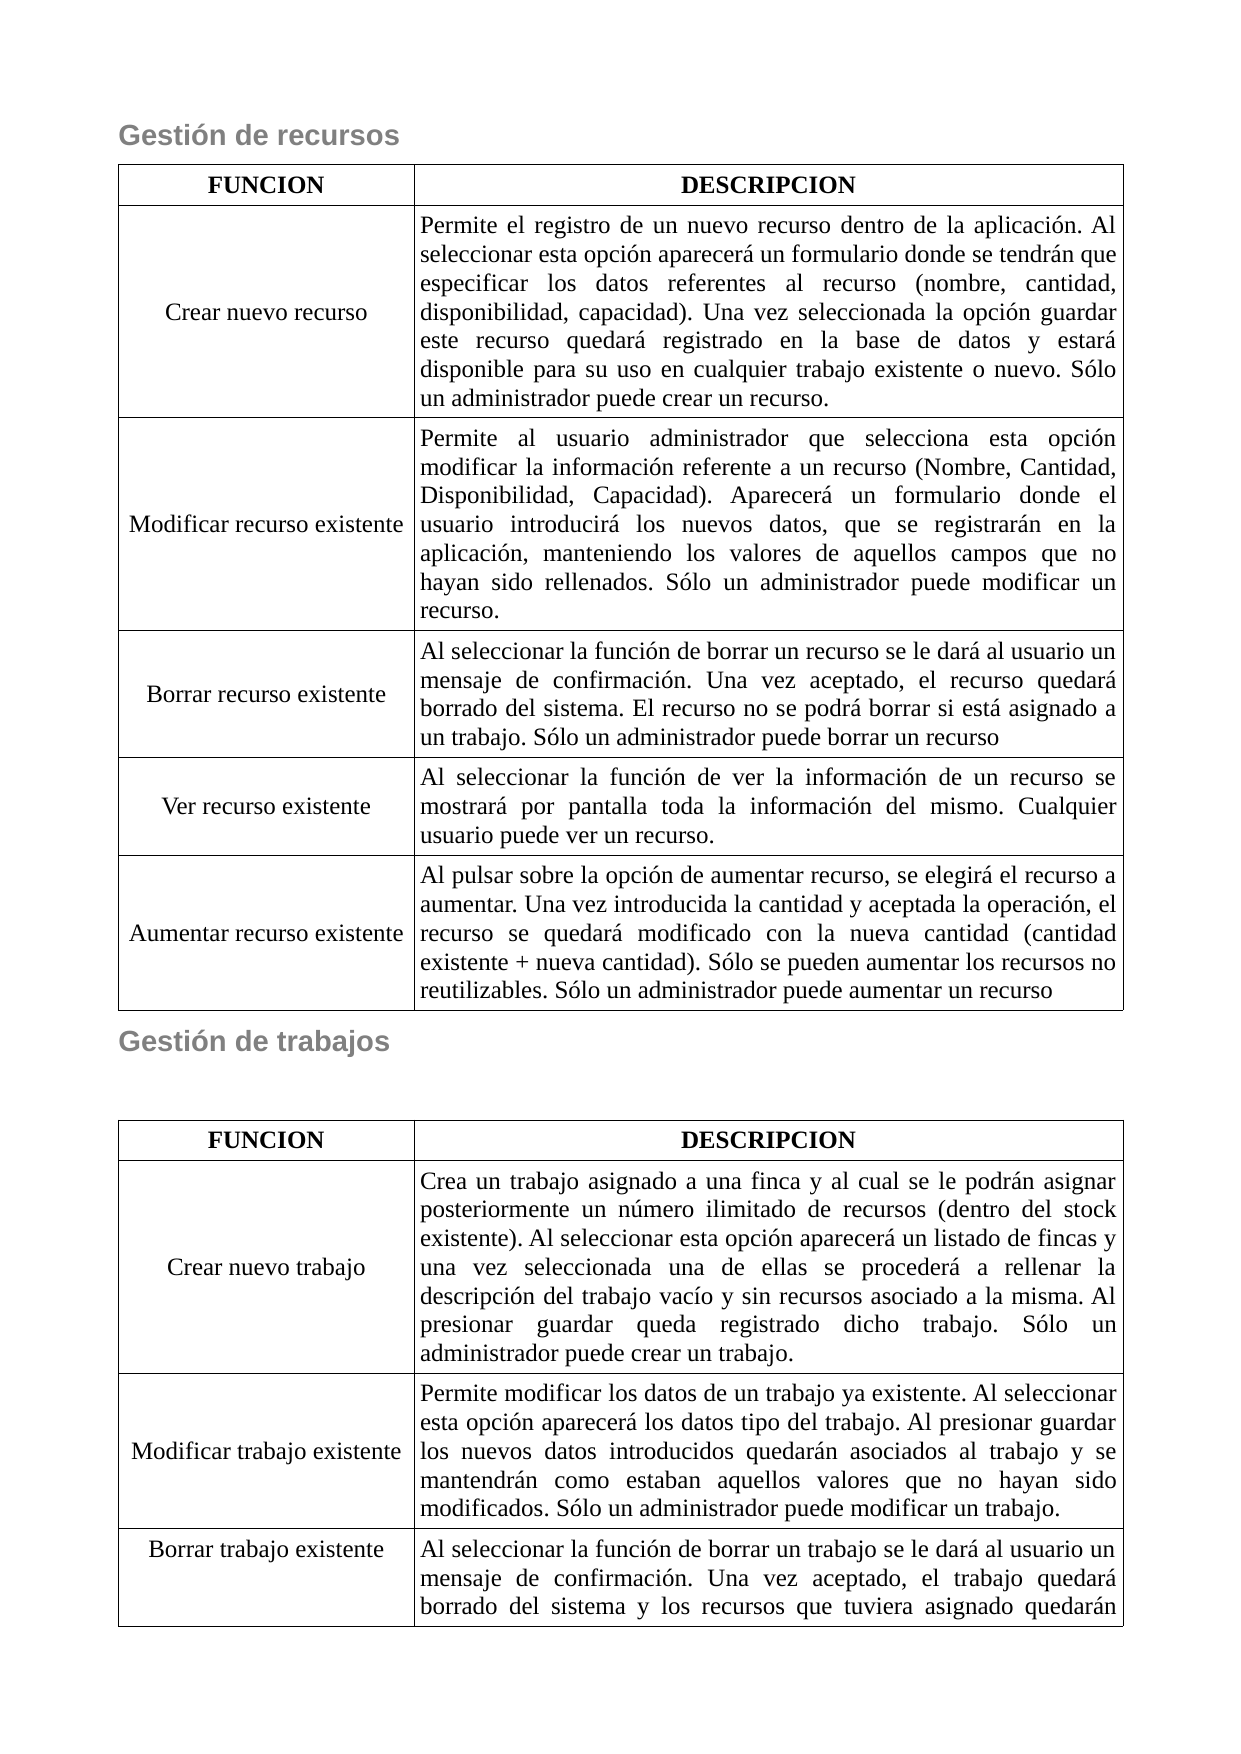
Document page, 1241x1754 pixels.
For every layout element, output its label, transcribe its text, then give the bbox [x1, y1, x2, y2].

subtitle Gestión de recursos [118, 118, 1122, 152]
table_cell Crear nuevo recurso [119, 206, 414, 417]
table_cell Al seleccionar la función de ver la información de un recurso se mostrará por pantalla toda la información del mismo. Cualquier usuario puede ver un recurso. [415, 758, 1123, 854]
table_cell Al seleccionar la función de borrar un trabajo se le dará al usuario un mensaje de confirmación. Una vez aceptado, el trabajo quedará borrado del sistema y los recursos que tuviera asignado quedarán [415, 1529, 1123, 1626]
table_cell Borrar recurso existente [119, 631, 414, 757]
table_header FUNCION [119, 165, 414, 204]
table_cell Permite modificar los datos de un trabajo ya existente. Al seleccionar esta opción aparecerá los datos tipo del trabajo. Al presionar guardar los nuevos datos introducidos quedarán asociados al trabajo y se mantendrán como estaban aquellos valores que no hayan sido modificados. Sólo un administrador puede modificar un trabajo. [415, 1374, 1123, 1528]
table_cell Permite el registro de un nuevo recurso dentro de la aplicación. Al seleccionar esta opción aparecerá un formulario donde se tendrán que especificar los datos referentes al recurso (nombre, cantidad, disponibilidad, capacidad). Una vez seleccionada la opción guardar este recurso quedará registrado en la base de datos y estará disponible para su uso en cualquier trabajo existente o nuevo. Sólo un administrador puede crear un recurso. [415, 206, 1123, 417]
table_header FUNCION [119, 1121, 414, 1160]
table_cell Borrar trabajo existente [119, 1529, 414, 1626]
table_cell Crear nuevo trabajo [119, 1161, 414, 1373]
table_cell Aumentar recurso existente [119, 856, 414, 1010]
table_cell Al pulsar sobre la opción de aumentar recurso, se elegirá el recurso a aumentar. Una vez introducida la cantidad y aceptada la operación, el recurso se quedará modificado con la nueva cantidad (cantidad existente + nueva cantidad). Sólo se pueden aumentar los recursos no reutilizables. Sólo un administrador puede aumentar un recurso [415, 856, 1123, 1010]
table_header DESCRIPCION [415, 165, 1123, 204]
table_cell Permite al usuario administrador que selecciona esta opción modificar la información referente a un recurso (Nombre, Cantidad, Disponibilidad, Capacidad). Aparecerá un formulario donde el usuario introducirá los nuevos datos, que se registrarán en la aplicación, manteniendo los valores de aquellos campos que no hayan sido rellenados. Sólo un administrador puede modificar un recurso. [415, 418, 1123, 630]
table_header DESCRIPCION [415, 1121, 1123, 1160]
table_cell Ver recurso existente [119, 758, 414, 854]
table_cell Crea un trabajo asignado a una finca y al cual se le podrán asignar posteriormente un número ilimitado de recursos (dentro del stock existente). Al seleccionar esta opción aparecerá un listado de fincas y una vez seleccionada una de ellas se procederá a rellenar la descripción del trabajo vacío y sin recursos asociado a la misma. Al presionar guardar queda registrado dicho trabajo. Sólo un administrador puede crear un trabajo. [415, 1161, 1123, 1373]
table_cell Modificar recurso existente [119, 418, 414, 630]
table_cell Al seleccionar la función de borrar un recurso se le dará al usuario un mensaje de confirmación. Una vez aceptado, el recurso quedará borrado del sistema. El recurso no se podrá borrar si está asignado a un trabajo. Sólo un administrador puede borrar un recurso [415, 631, 1123, 757]
subtitle Gestión de trabajos [118, 1024, 1122, 1058]
table_cell Modificar trabajo existente [119, 1374, 414, 1528]
